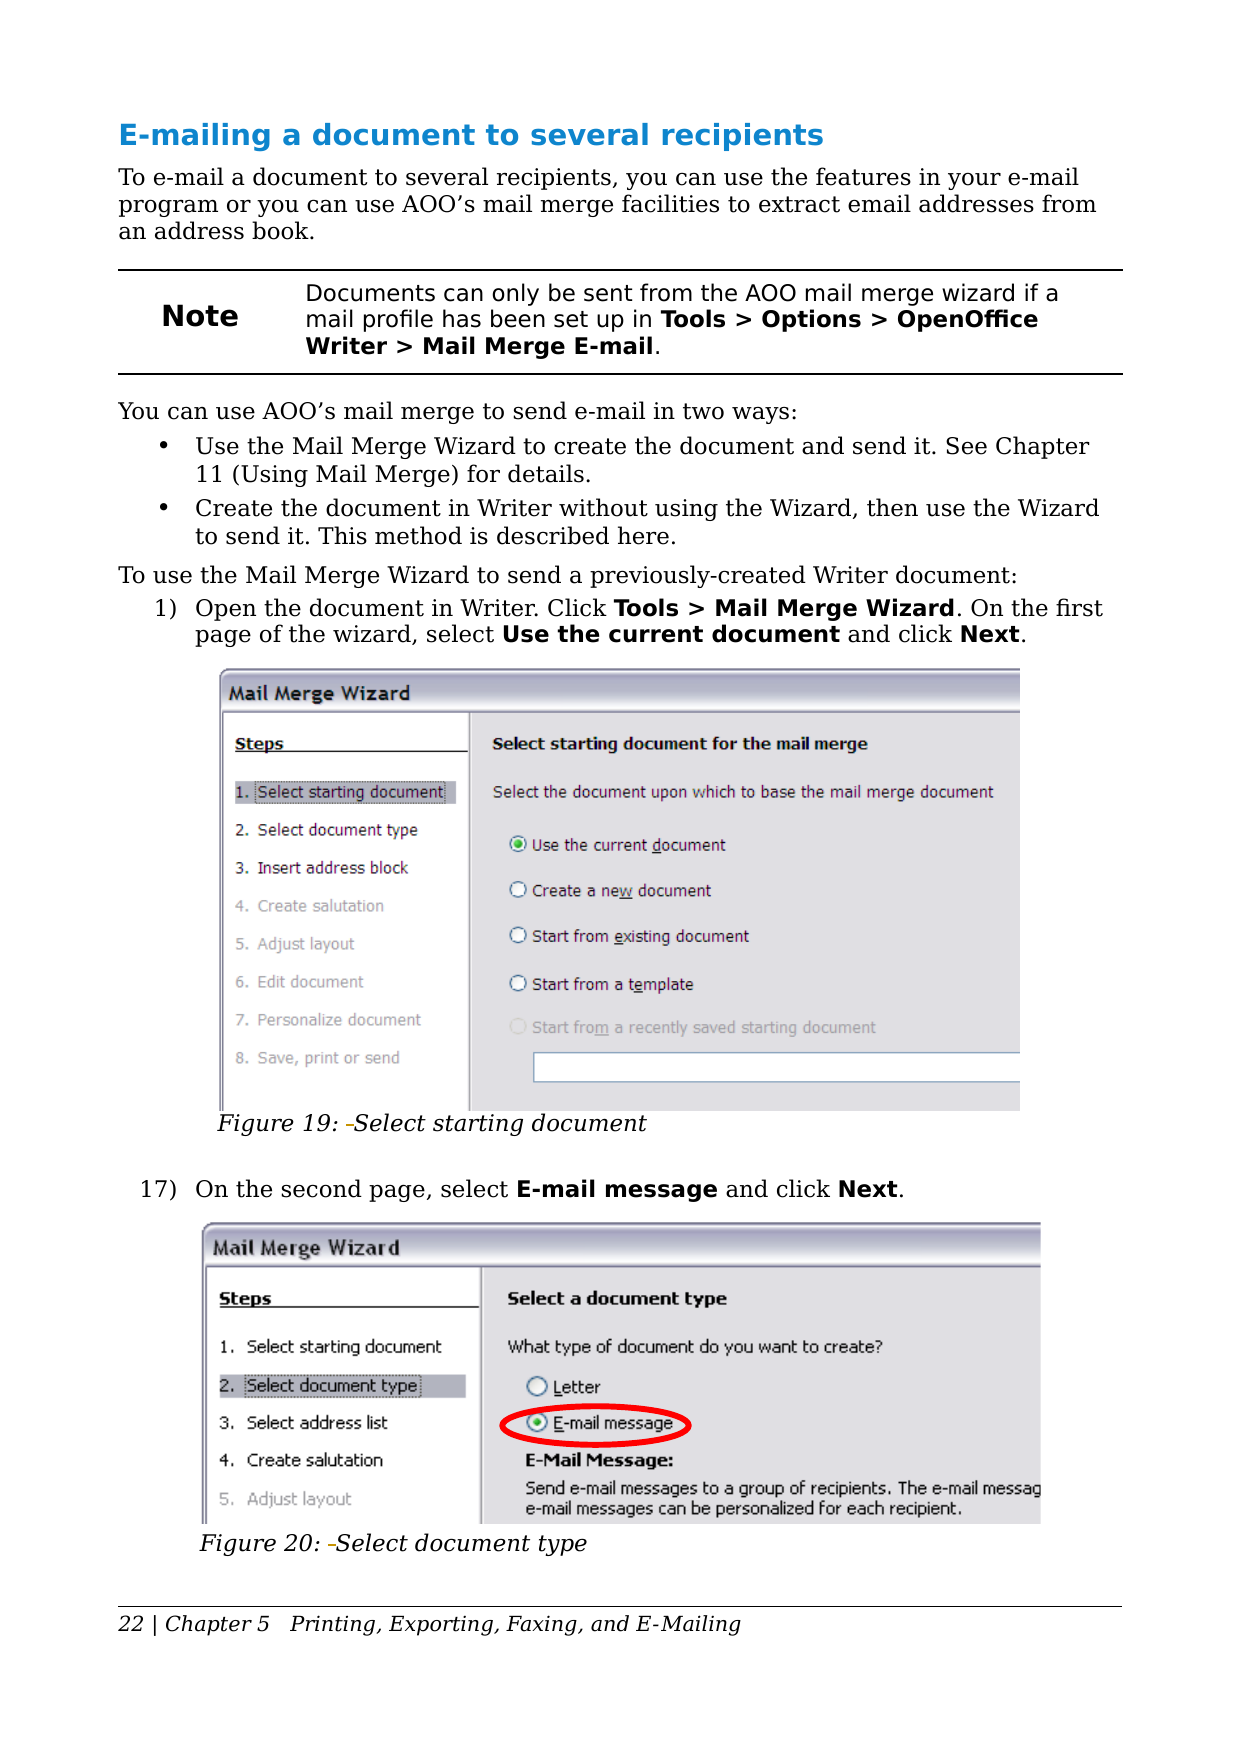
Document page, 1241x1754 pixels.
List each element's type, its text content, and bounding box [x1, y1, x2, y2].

picture [199, 1221, 1041, 1524]
table_header Note [118, 271, 281, 373]
picture [217, 667, 1020, 1111]
subtitle E-mailing a document to several recipients [118, 118, 1122, 152]
list To use the Mail Merge Wizard to send a previously-created Writer document: [118, 562, 1122, 588]
text Figure 19: Select starting document [217, 667, 1023, 1137]
list On the second page, select E-mail message and click Next. [177, 1176, 1122, 1202]
list Use the Mail Merge Wizard to create the document and send it. See Chapter 11 (Using Mail Merge) for details. [156, 432, 1122, 487]
text To e-mail a document to several recipients, you can use the features in your e-mail program or you can use AOO’s mail merge facilities to extract email addresses from an address book. [118, 164, 1122, 244]
list Open the document in Writer. Click Tools > Mail Merge Wizard. On the first page of the wizard, select Use the current document and click Next. [177, 595, 1122, 648]
table_header Documents can only be sent from the AOO mail merge wizard if a mail profile has been set up in Tools > Options > OpenOffice Writer > Mail Merge E-mail. [281, 271, 1122, 373]
text Figure 20: Select document type [199, 1530, 1041, 1557]
list You can use AOO’s mail merge to send e-mail in two ways: [118, 398, 1122, 425]
list Create the document in Writer without using the Wizard, then use the Wizard to send it. This method is described here. [156, 494, 1122, 549]
